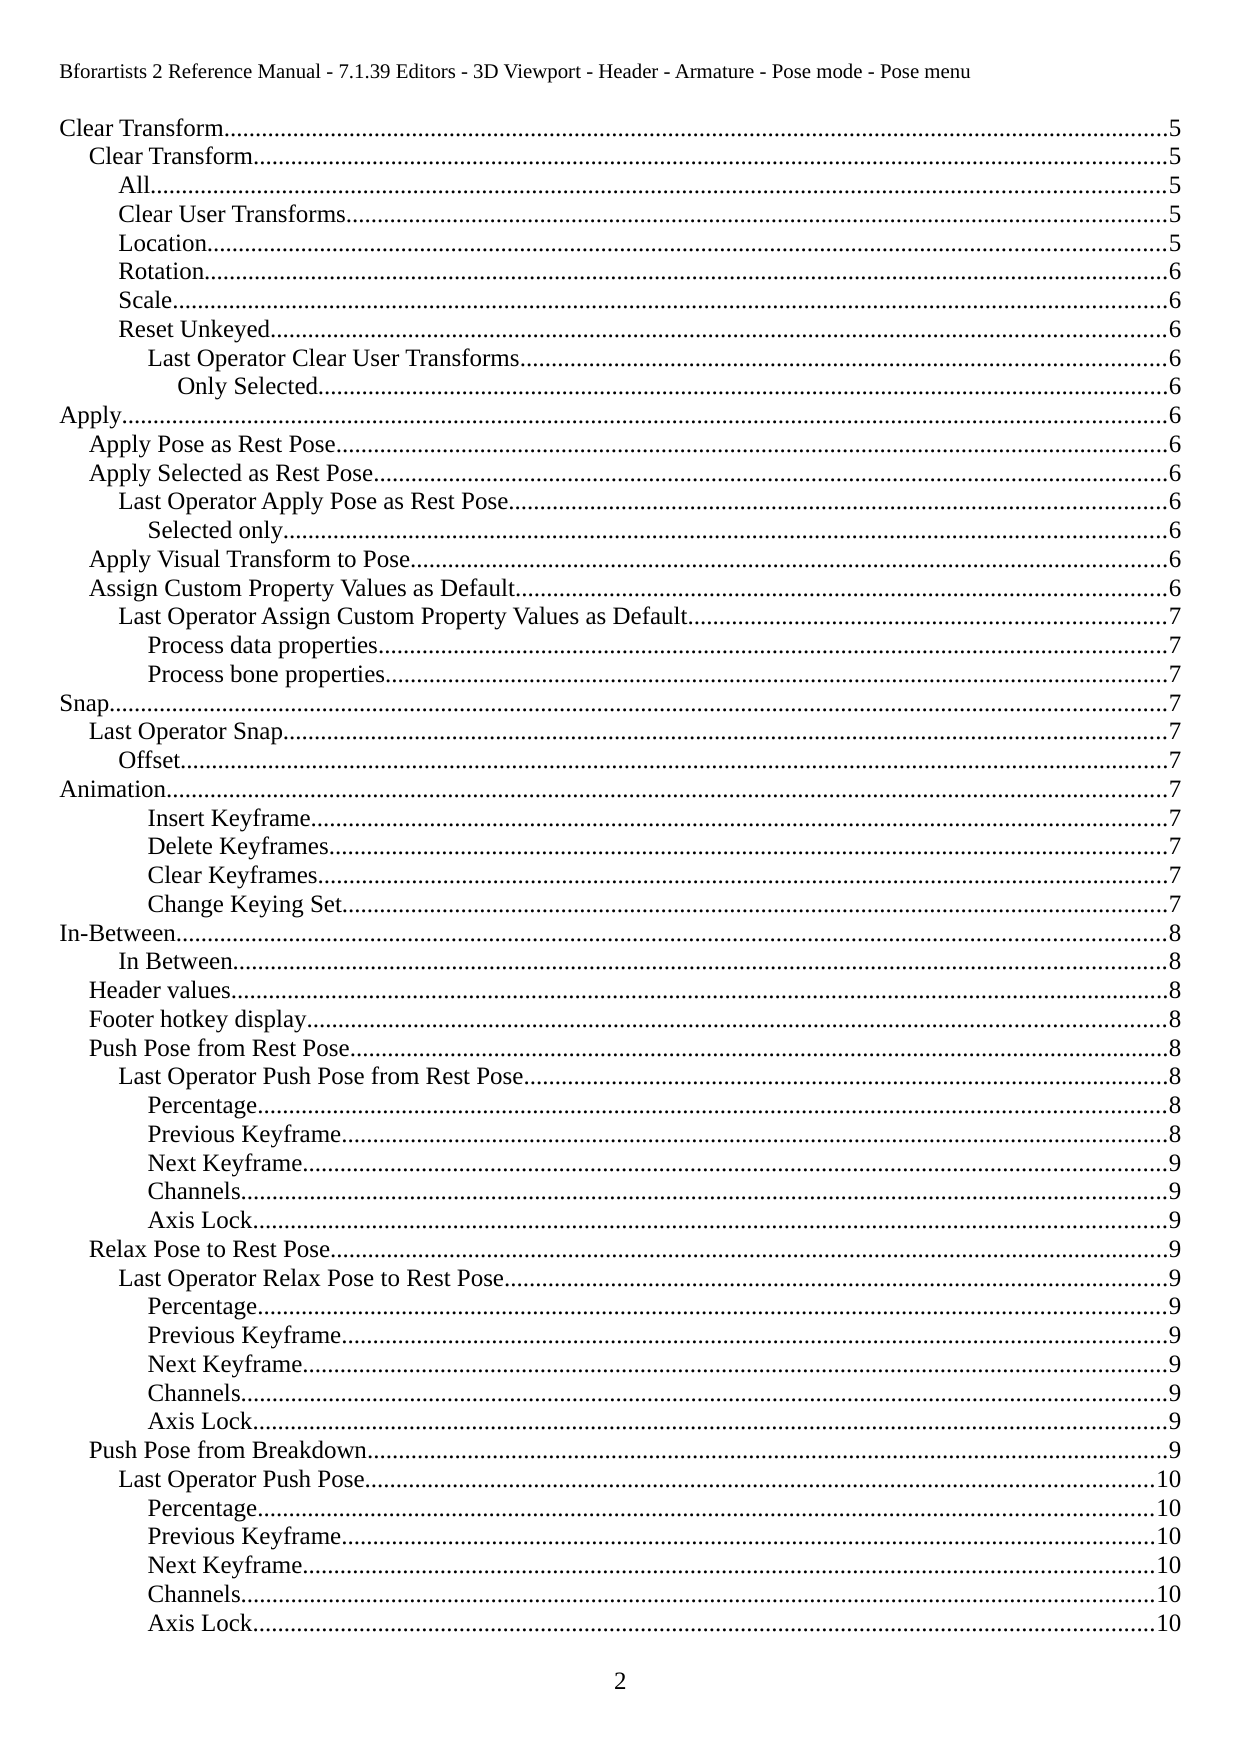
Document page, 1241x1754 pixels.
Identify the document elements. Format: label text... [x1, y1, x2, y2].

text Clear User Transforms 5 [118, 199, 1181, 228]
text Clear Keyframes 7 [147, 860, 1181, 889]
text Push Pose from Rest Pose 8 [88, 1033, 1181, 1061]
text Clear Transform 5 [59, 113, 1181, 141]
text Insert Keyframe 7 [147, 803, 1181, 831]
text Channels 9 [147, 1378, 1181, 1406]
text Percentage 8 [147, 1090, 1181, 1119]
text Axis Lock 9 [147, 1205, 1181, 1234]
text Relax Pose to Rest Pose 9 [88, 1234, 1181, 1263]
text Only Selected 6 [177, 371, 1181, 400]
text Next Keyframe 10 [147, 1550, 1181, 1579]
text Process bone properties 7 [147, 659, 1181, 688]
text Percentage 9 [147, 1291, 1181, 1320]
text Offset 7 [118, 745, 1181, 774]
text Animation 7 [59, 774, 1181, 803]
text Last Operator Clear User Transforms 6 [147, 343, 1181, 371]
text Apply 6 [59, 400, 1181, 429]
text In-Between 8 [59, 918, 1181, 946]
text Location 5 [118, 228, 1181, 256]
text Last Operator Assign Custom Property Values as Default 7 [118, 601, 1181, 630]
text Percentage 10 [147, 1493, 1181, 1521]
text Header values 8 [88, 975, 1181, 1004]
text Previous Keyframe 8 [147, 1119, 1181, 1148]
text Last Operator Apply Pose as Rest Pose 6 [118, 486, 1181, 515]
text Process data properties 7 [147, 630, 1181, 659]
text Clear Transform 5 [88, 141, 1181, 170]
text Channels 10 [147, 1579, 1181, 1608]
text Next Keyframe 9 [147, 1148, 1181, 1176]
text Last Operator Push Pose from Rest Pose 8 [118, 1061, 1181, 1090]
text Push Pose from Breakdown 9 [88, 1435, 1181, 1464]
text Apply Selected as Rest Pose 6 [88, 458, 1181, 486]
text Delete Keyframes 7 [147, 831, 1181, 860]
text Next Keyframe 9 [147, 1349, 1181, 1378]
text Channels 9 [147, 1176, 1181, 1205]
text Last Operator Push Pose 10 [118, 1464, 1181, 1493]
text Scale 6 [118, 285, 1181, 314]
text Reset Unkeyed 6 [118, 314, 1181, 343]
text Last Operator Snap 7 [88, 716, 1181, 745]
text Previous Keyframe 10 [147, 1521, 1181, 1550]
text In Between 8 [118, 946, 1181, 975]
text Snap 7 [59, 688, 1181, 716]
text Apply Pose as Rest Pose 6 [88, 429, 1181, 458]
text Apply Visual Transform to Pose 6 [88, 544, 1181, 573]
text Footer hotkey display 8 [88, 1004, 1181, 1033]
text Last Operator Relax Pose to Rest Pose 9 [118, 1263, 1181, 1291]
text All 5 [118, 170, 1181, 199]
text Axis Lock 10 [147, 1608, 1181, 1636]
text Selected only 6 [147, 515, 1181, 544]
text Previous Keyframe 9 [147, 1320, 1181, 1349]
text Rotation 6 [118, 256, 1181, 285]
text Assign Custom Property Values as Default 6 [88, 573, 1181, 601]
text Axis Lock 9 [147, 1406, 1181, 1435]
text Change Keying Set 7 [147, 889, 1181, 918]
